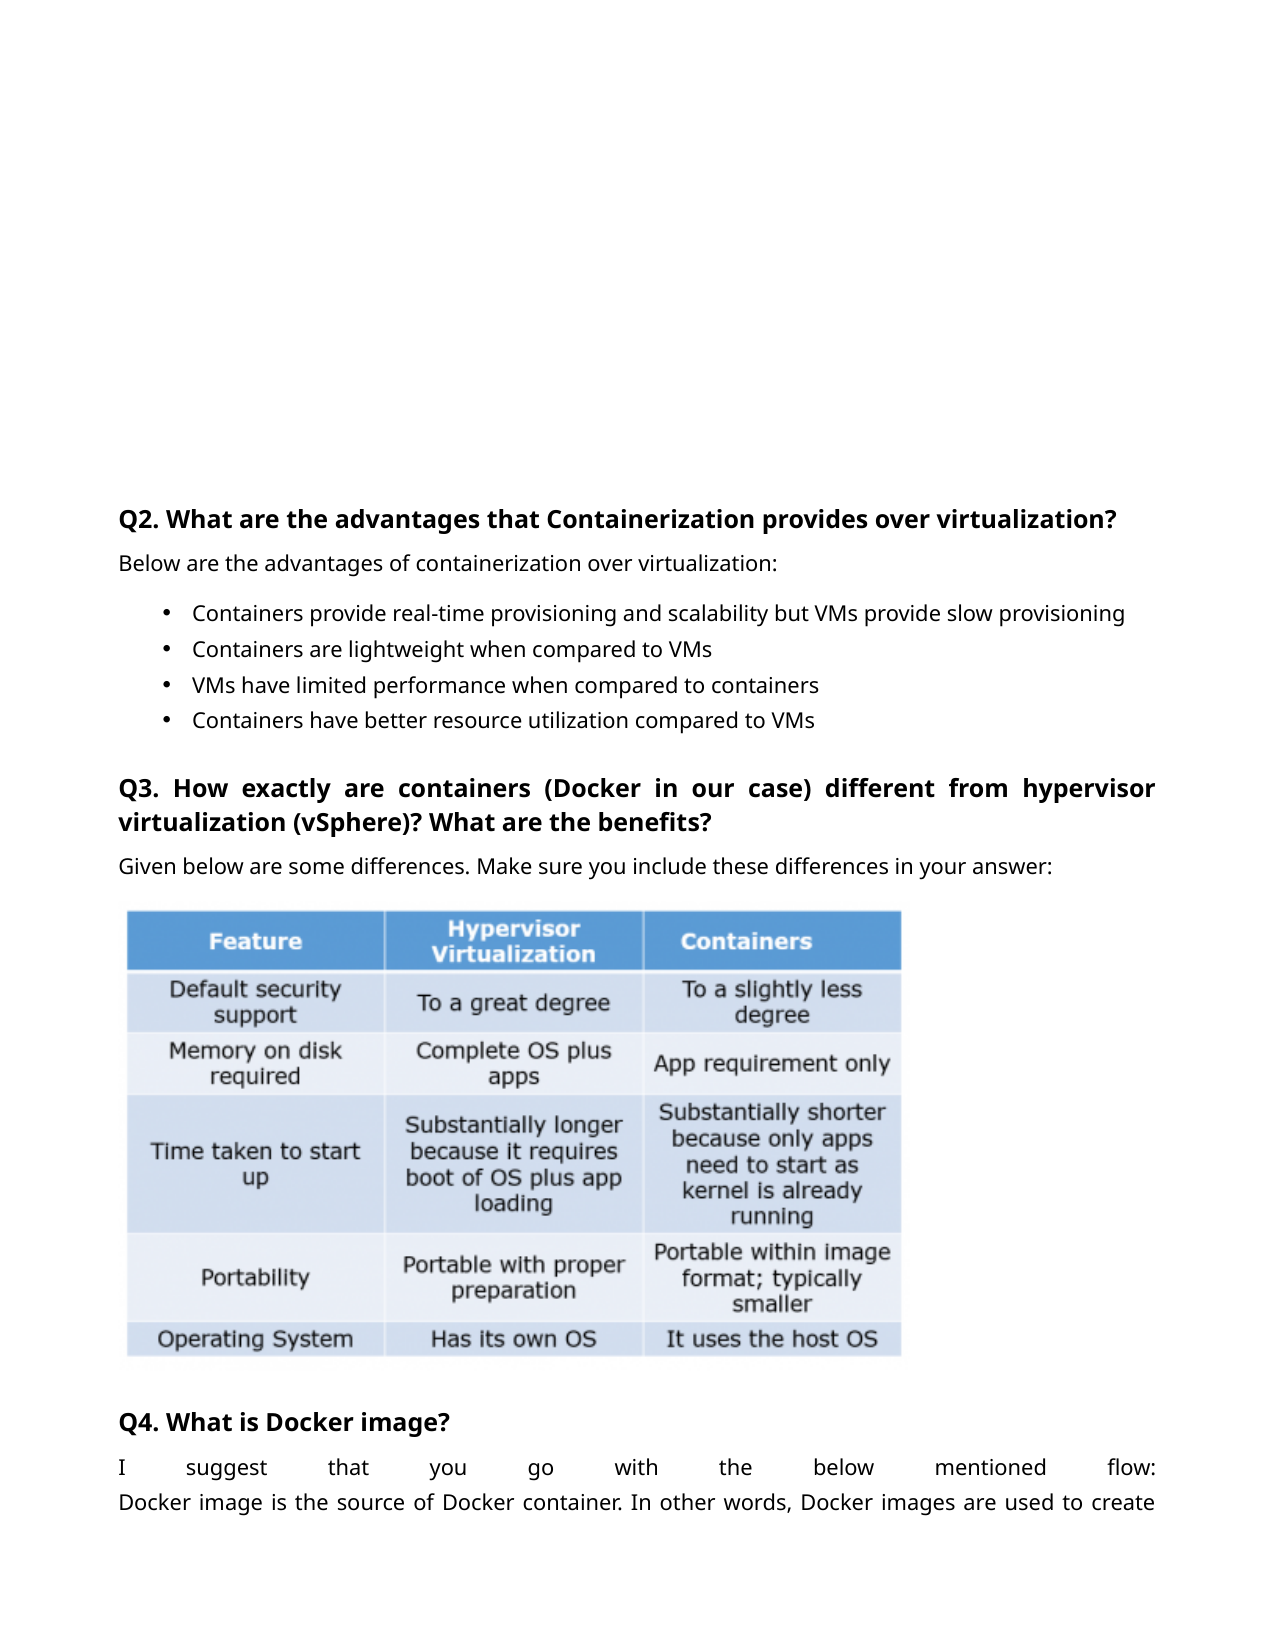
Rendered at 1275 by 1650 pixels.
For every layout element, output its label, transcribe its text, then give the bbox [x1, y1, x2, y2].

list Containers are lightweight when compared to VMs [162, 634, 1157, 664]
text Below are the advantages of containerization over virtualization: [118, 548, 1157, 578]
subtitle Q3. How exactly are containers (Docker in our case) different from hypervisor virtualization (vSphere)? What are the benefits? [118, 770, 1157, 838]
picture [118, 901, 911, 1371]
subtitle Q2. What are the advantages that Containerization provides over virtualization? [118, 501, 1157, 536]
list VMs have limited performance when compared to containers [162, 670, 1157, 699]
subtitle Q4. What is Docker image? [118, 1405, 1157, 1439]
list Containers have better resource utilization compared to VMs [162, 706, 1157, 735]
text Given below are some differences. Make sure you include these differences in your answer: [118, 851, 1157, 881]
text I suggest that you go with the below mentioned flow: Docker image is the source of Docker container. In other words, Docker images are used to create [118, 1452, 1157, 1517]
list Containers provide real-time provisioning and scalability but VMs provide slow provisioning [162, 598, 1157, 628]
